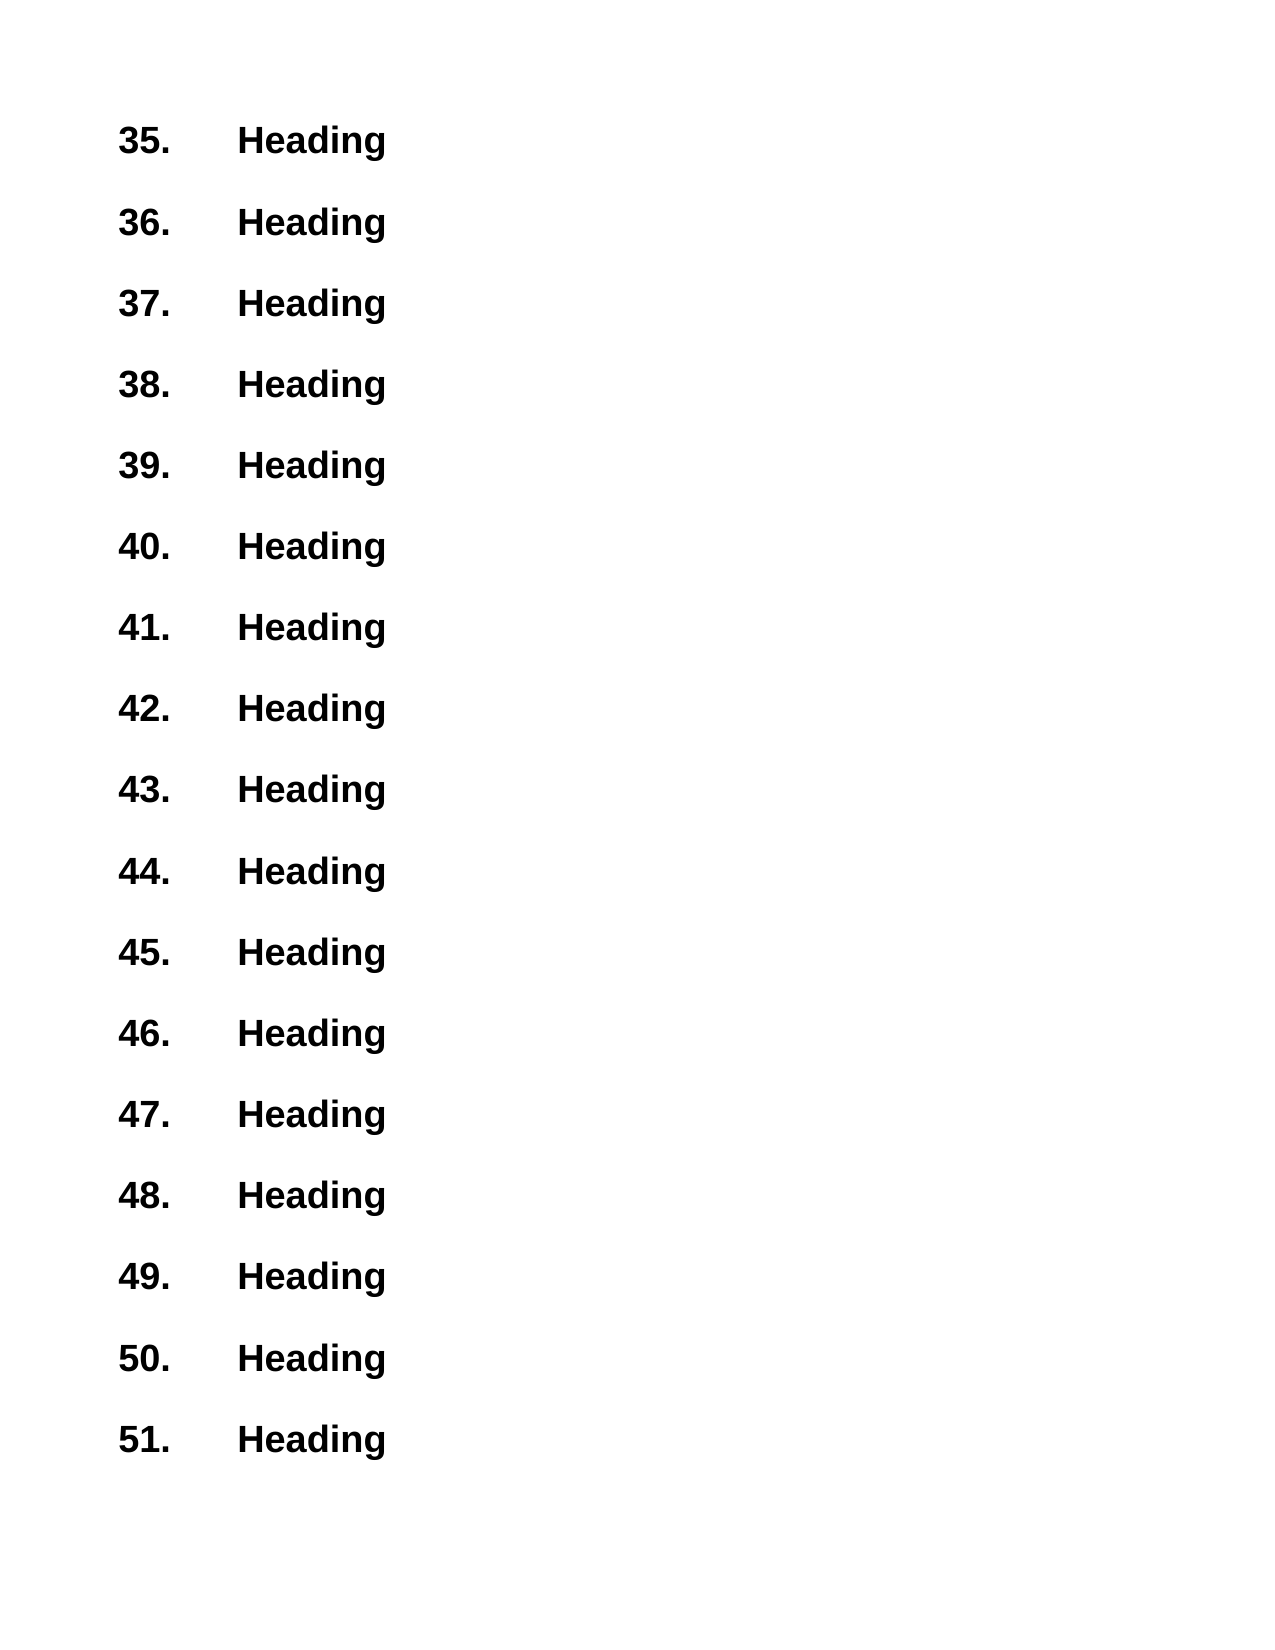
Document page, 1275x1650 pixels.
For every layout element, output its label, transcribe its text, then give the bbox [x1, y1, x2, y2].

subtitle Heading [118, 524, 1157, 567]
subtitle Heading [118, 362, 1157, 405]
subtitle Heading [118, 929, 1157, 973]
subtitle Heading [118, 1254, 1157, 1298]
subtitle Heading [118, 199, 1157, 243]
subtitle Heading [118, 118, 1157, 162]
subtitle Heading [118, 1011, 1157, 1054]
subtitle Heading [118, 1173, 1157, 1217]
subtitle Heading [118, 848, 1157, 892]
subtitle Heading [118, 605, 1157, 649]
subtitle Heading [118, 280, 1157, 324]
subtitle Heading [118, 443, 1157, 486]
subtitle Heading [118, 686, 1157, 730]
subtitle Heading [118, 767, 1157, 811]
subtitle Heading [118, 1335, 1157, 1379]
subtitle Heading [118, 1416, 1157, 1460]
subtitle Heading [118, 1092, 1157, 1136]
